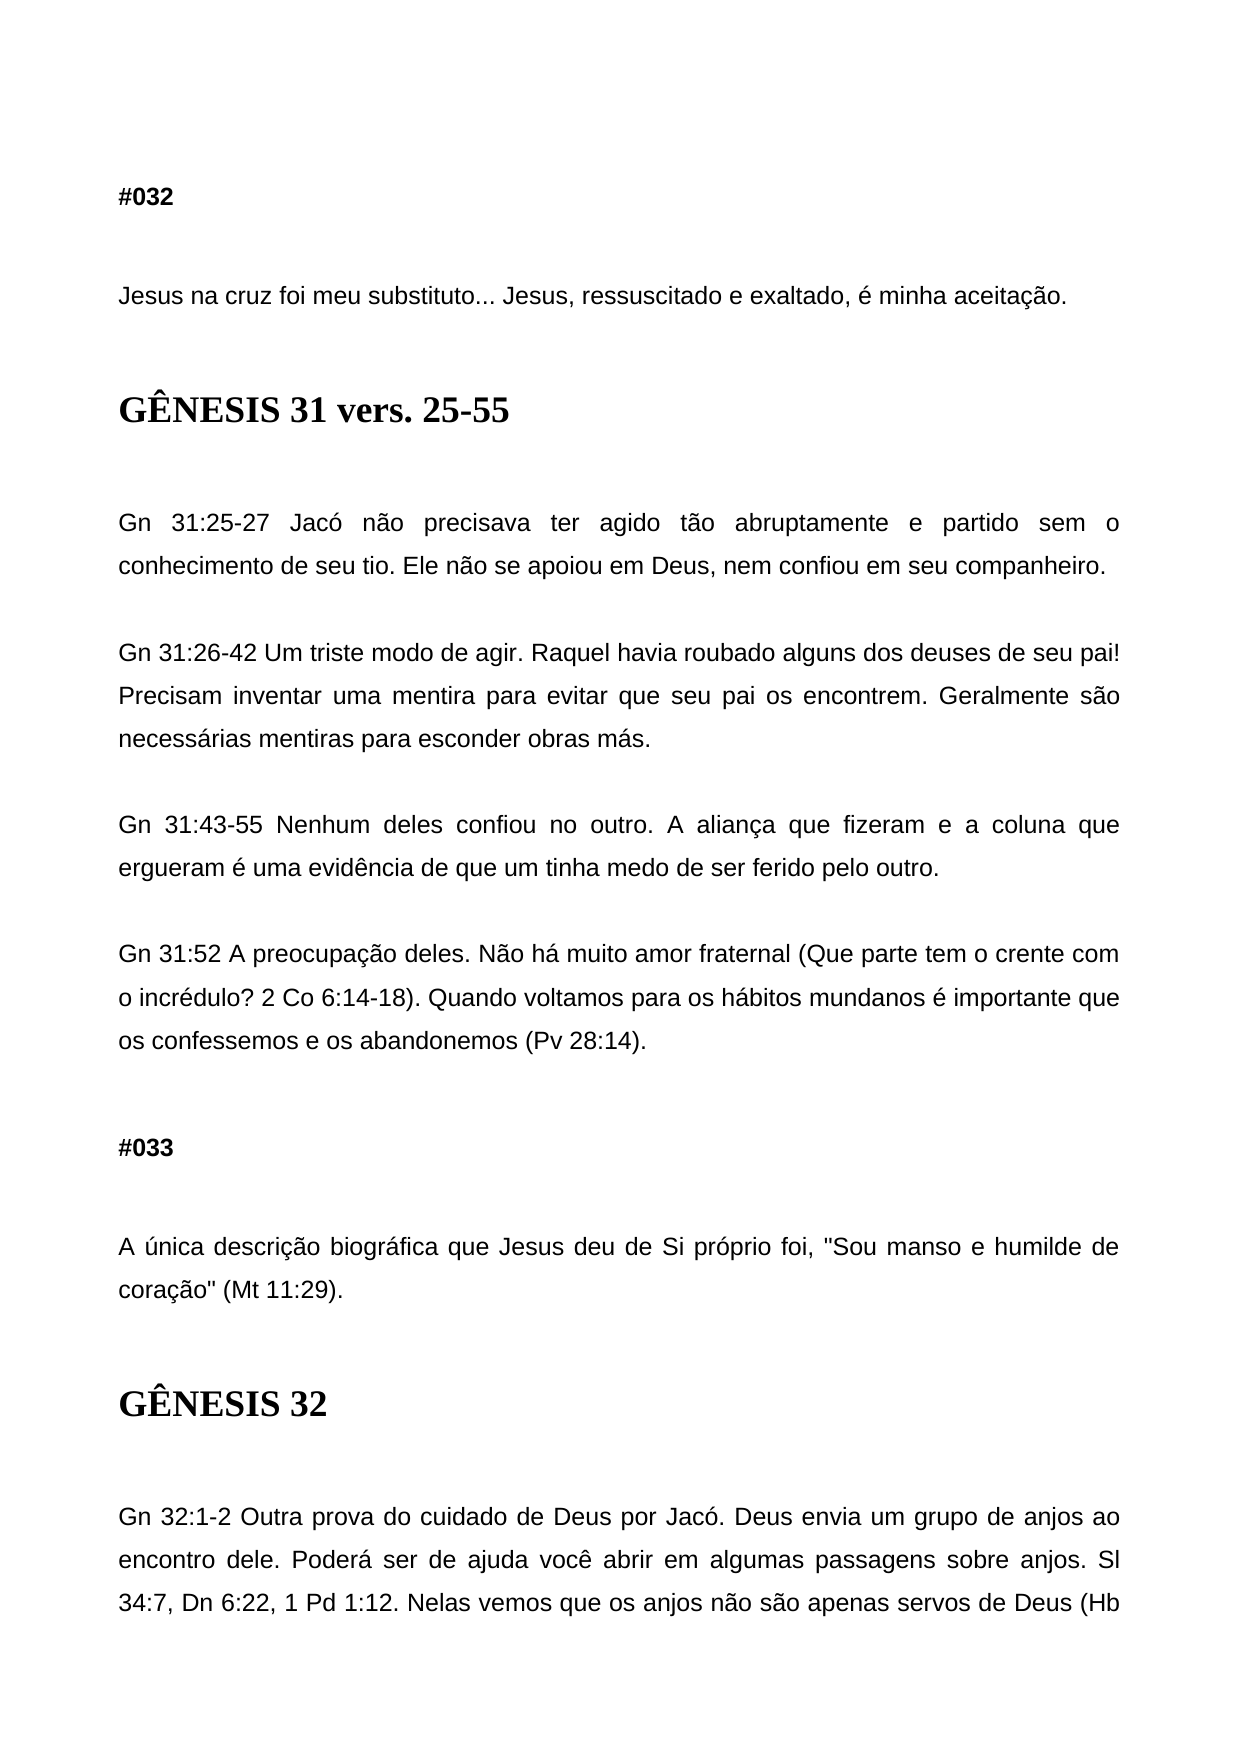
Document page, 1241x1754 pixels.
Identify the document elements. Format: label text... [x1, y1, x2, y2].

text Gn 31:43-55 Nenhum deles confiou no outro. A aliança que fizeram e a coluna que ergueram é uma evidência de que um tinha medo de ser ferido pelo outro. [118, 810, 1122, 882]
text Gn 31:52 A preocupação deles. Não há muito amor fraternal (Que parte tem o crente com o incrédulo? 2 Co 6:14-18). Quando voltamos para os hábitos mundanos é importante que os confessemos e os abandonemos (Pv 28:14). [118, 939, 1122, 1054]
text Gn 31:26-42 Um triste modo de agir. Raquel havia roubado alguns dos deuses de seu pai! Precisam inventar uma mentira para evitar que seu pai os encontrem. Geralmente são necessárias mentiras para esconder obras más. [118, 638, 1122, 753]
text A única descrição biográfica que Jesus deu de Si próprio foi, "Sou manso e humilde de coração" (Mt 11:29). [118, 1232, 1122, 1303]
subtitle #033 [118, 1133, 1122, 1162]
subtitle GÊNESIS 31 vers. 25-55 [118, 388, 1122, 431]
subtitle #032 [118, 182, 1122, 211]
text Gn 32:1-2 Outra prova do cuidado de Deus por Jacó. Deus envia um grupo de anjos ao encontro dele. Poderá ser de ajuda você abrir em algumas passagens sobre anjos. Sl 34:7, Dn 6:22, 1 Pd 1:12. Nelas vemos que os anjos não são apenas servos de Deus (Hb [118, 1502, 1122, 1617]
text Gn 31:25-27 Jacó não precisava ter agido tão abruptamente e partido sem o conhecimento de seu tio. Ele não se apoiou em Deus, nem confiou em seu companheiro. [118, 508, 1122, 580]
subtitle GÊNESIS 32 [118, 1382, 1122, 1425]
text Jesus na cruz foi meu substituto... Jesus, ressuscitado e exaltado, é minha aceitação. [118, 281, 1122, 309]
